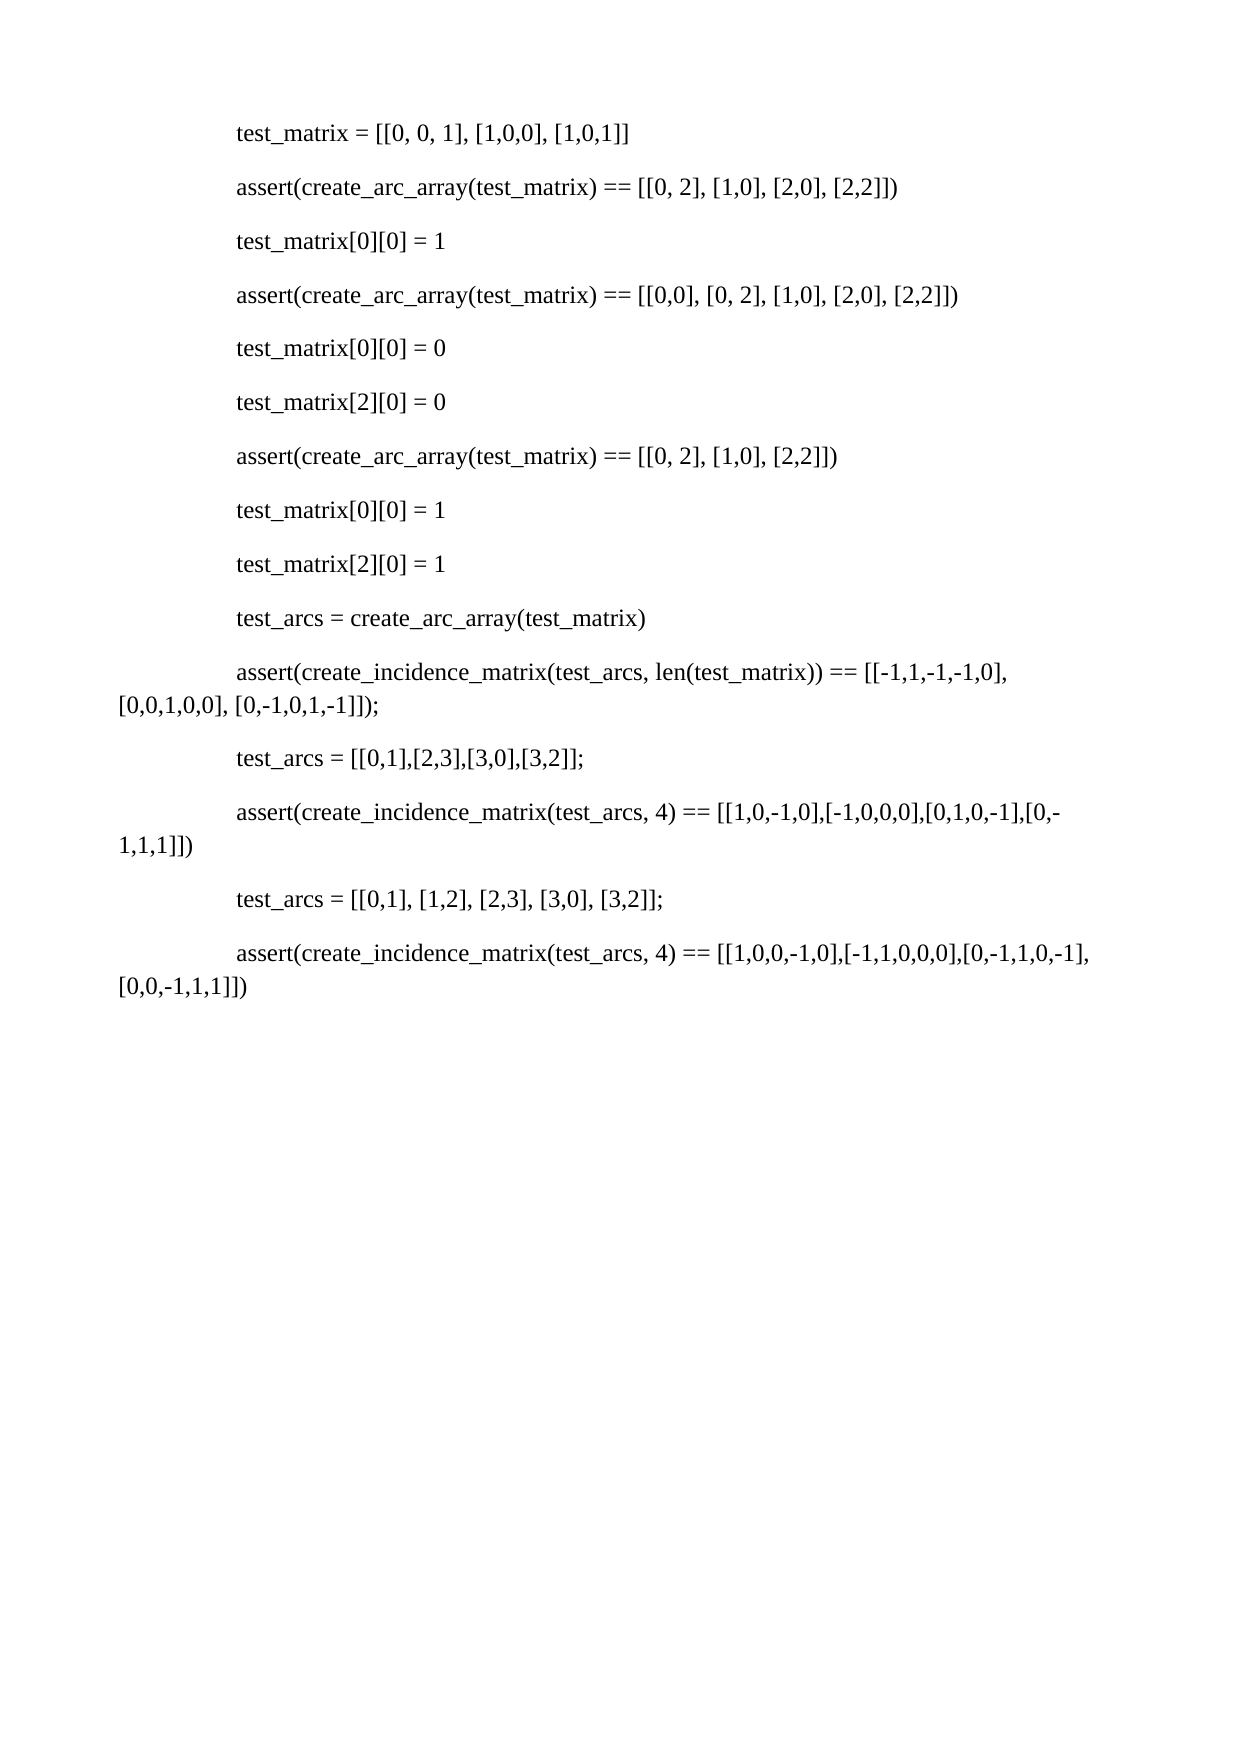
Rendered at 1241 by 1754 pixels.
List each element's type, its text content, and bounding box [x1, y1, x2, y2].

text test_arcs = [[0,1], [1,2], [2,3], [3,0], [3,2]]; [118, 884, 1122, 913]
text assert(create_arc_array(test_matrix) == [[0,0], [0, 2], [1,0], [2,0], [2,2]]) [118, 280, 1122, 308]
text test_matrix[0][0] = 1 [118, 495, 1122, 524]
text assert(create_incidence_matrix(test_arcs, len(test_matrix)) == [[-1,1,-1,-1,0], [0,0,1,0,0], [0,-1,0,1,-1]]); [118, 657, 1122, 718]
text test_arcs = [[0,1],[2,3],[3,0],[3,2]]; [118, 743, 1122, 772]
text assert(create_arc_array(test_matrix) == [[0, 2], [1,0], [2,2]]) [118, 441, 1122, 470]
text test_matrix[0][0] = 1 [118, 226, 1122, 254]
text test_matrix[0][0] = 0 [118, 333, 1122, 362]
text assert(create_incidence_matrix(test_arcs, 4) == [[1,0,0,-1,0],[-1,1,0,0,0],[0,-1,1,0,-1],[0,0,-1,1,1]]) [118, 938, 1122, 1000]
text test_matrix[2][0] = 0 [118, 387, 1122, 416]
text assert(create_arc_array(test_matrix) == [[0, 2], [1,0], [2,0], [2,2]]) [118, 172, 1122, 201]
text test_arcs = create_arc_array(test_matrix) [118, 603, 1122, 632]
text assert(create_incidence_matrix(test_arcs, 4) == [[1,0,-1,0],[-1,0,0,0],[0,1,0,-1],[0,-1,1,1]]) [118, 797, 1122, 859]
text test_matrix = [[0, 0, 1], [1,0,0], [1,0,1]] [118, 118, 1122, 147]
text test_matrix[2][0] = 1 [118, 549, 1122, 578]
